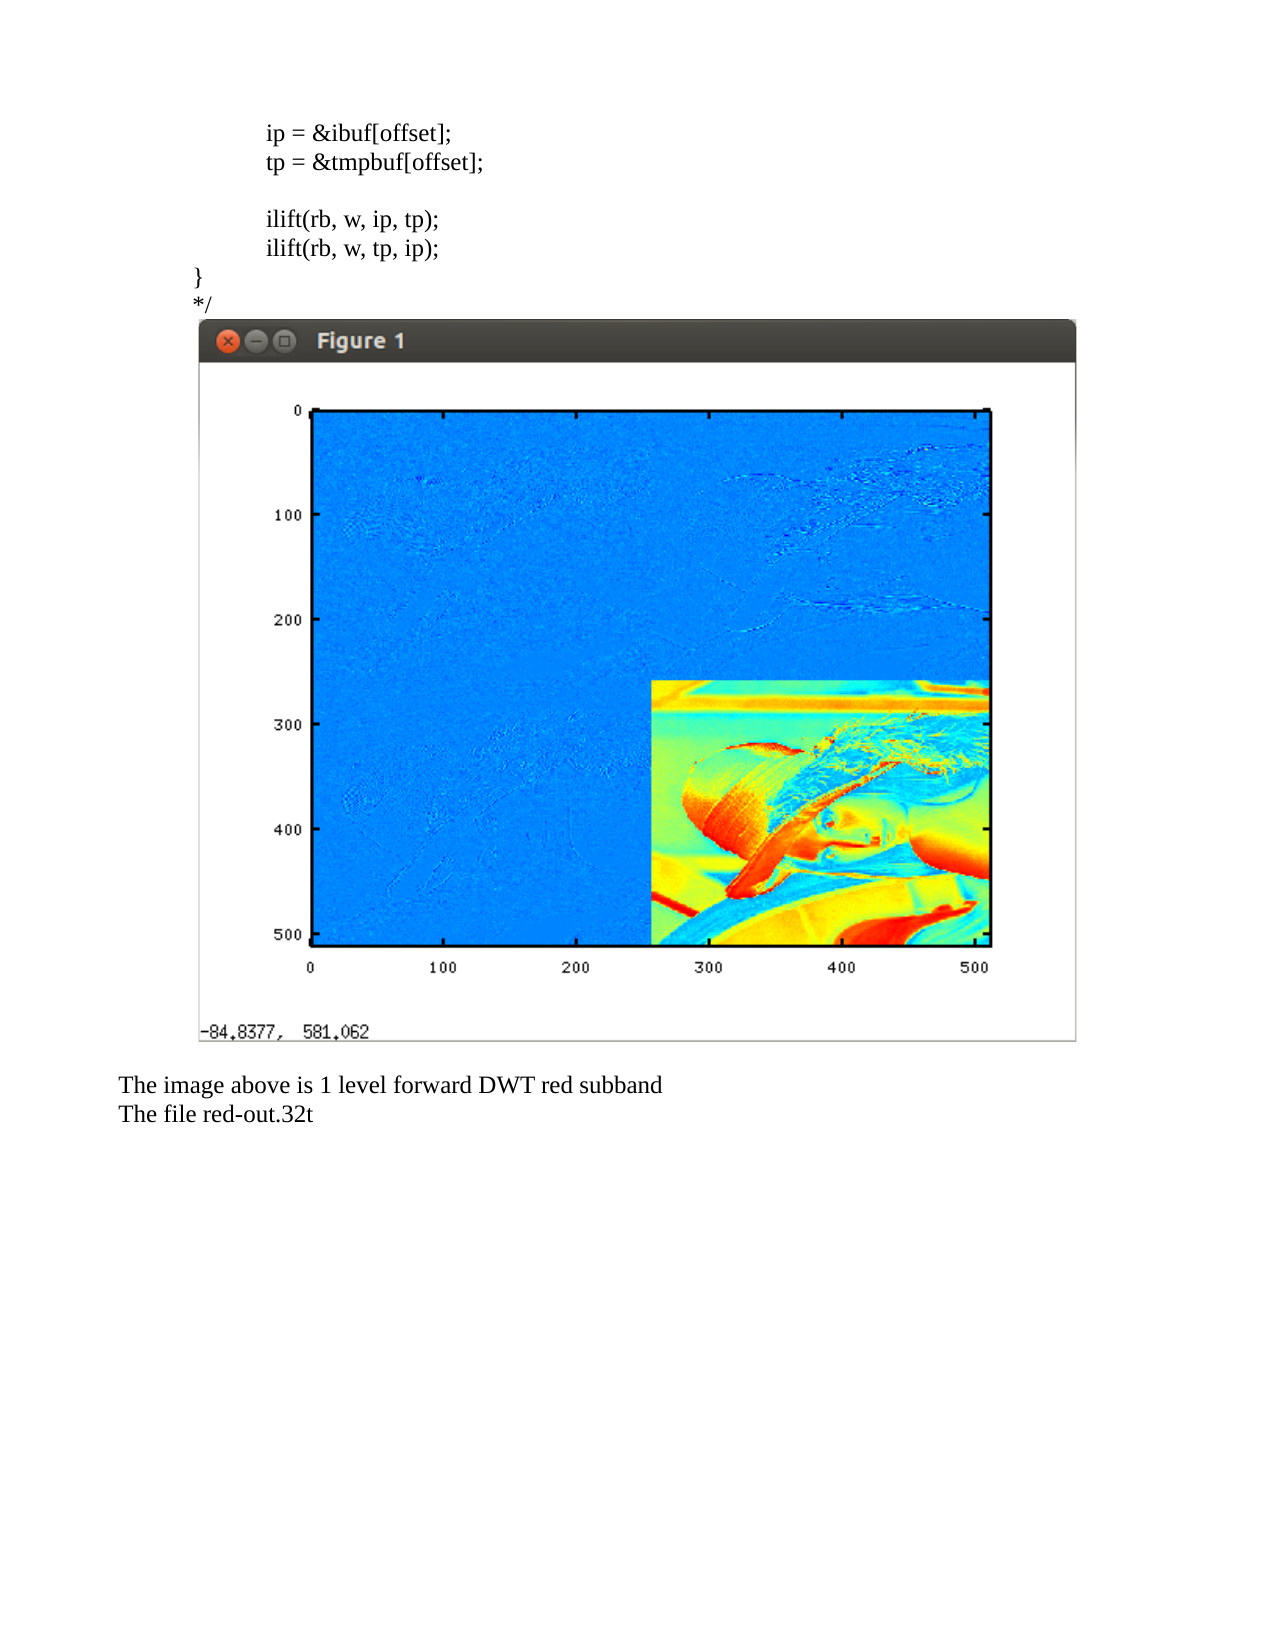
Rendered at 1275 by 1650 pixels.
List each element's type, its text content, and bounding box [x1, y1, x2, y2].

text tp = &tmpbuf[offset]; [118, 147, 1157, 176]
text ip = &ibuf[offset]; [118, 118, 1157, 147]
text ilift(rb, w, tp, ip); [118, 233, 1157, 262]
picture [198, 319, 1077, 1042]
text ilift(rb, w, ip, tp); [118, 204, 1157, 233]
text } [118, 262, 1157, 291]
text The image above is 1 level forward DWT red subband [118, 1070, 1157, 1099]
text The file red-out.32t [118, 1099, 1157, 1127]
text */ [118, 291, 1157, 319]
